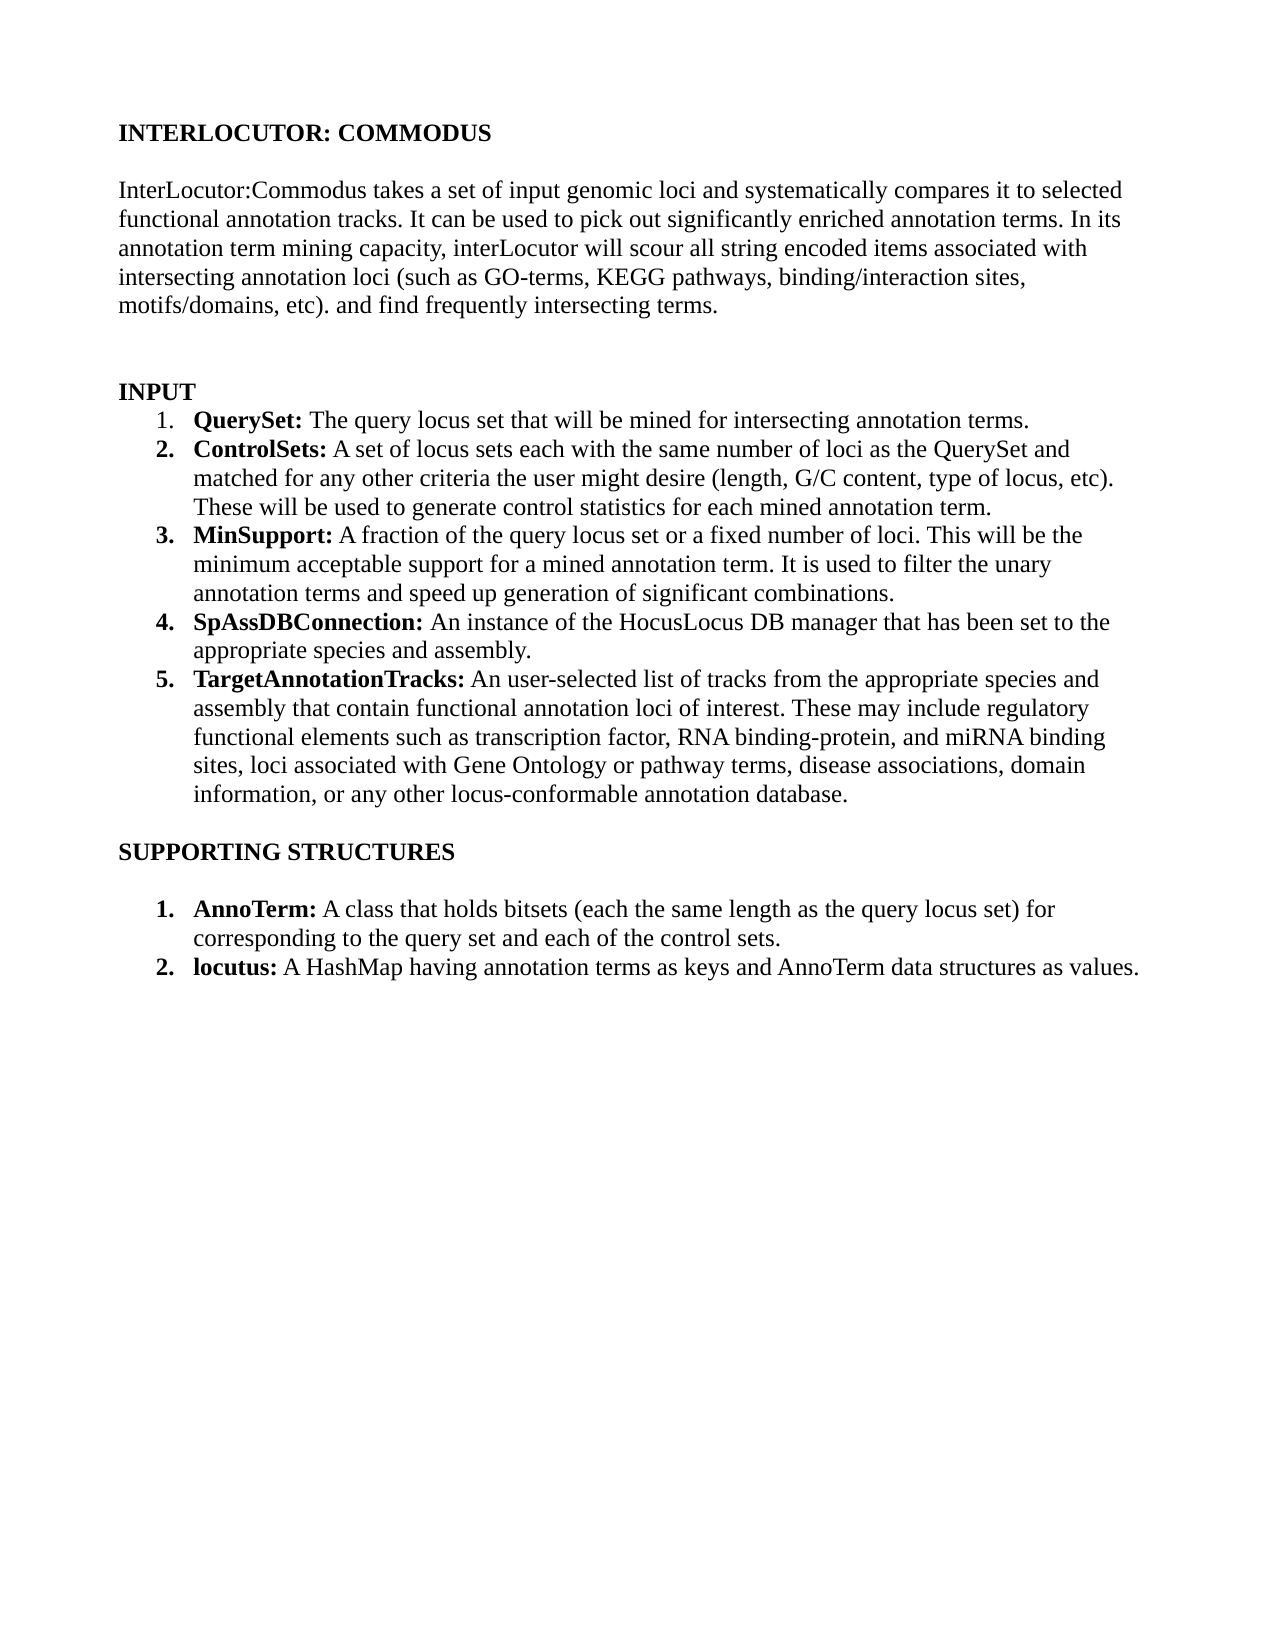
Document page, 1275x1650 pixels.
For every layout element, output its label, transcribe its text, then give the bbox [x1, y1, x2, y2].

text InterLocutor:Commodus takes a set of input genomic loci and systematically compares it to selected functional annotation tracks. It can be used to pick out significantly enriched annotation terms. In its annotation term mining capacity, interLocutor will scour all string encoded items associated with intersecting annotation loci (such as GO-terms, KEGG pathways, binding/interaction sites, motifs/domains, etc). and find frequently intersecting terms. [118, 176, 1157, 319]
list SpAssDBConnection: An instance of the HocusLocus DB manager that has been set to the appropriate species and assembly. [156, 607, 1157, 664]
list locutus: A HashMap having annotation terms as keys and AnnoTerm data structures as values. [156, 952, 1157, 981]
text INPUT [118, 377, 1157, 406]
list QuerySet: The query locus set that will be mined for intersecting annotation terms. [156, 406, 1157, 434]
text SUPPORTING STRUCTURES [118, 837, 1157, 866]
list ControlSets: A set of locus sets each with the same number of loci as the QuerySet and matched for any other criteria the user might desire (length, G/C content, type of locus, etc). These will be used to generate control statistics for each mined annotation term. [156, 434, 1157, 521]
list MinSupport: A fraction of the query locus set or a fixed number of loci. This will be the minimum acceptable support for a mined annotation term. It is used to filter the unary annotation terms and speed up generation of significant combinations. [156, 521, 1157, 607]
text INTERLOCUTOR: COMMODUS [118, 118, 1157, 147]
list AnnoTerm: A class that holds bitsets (each the same length as the query locus set) for corresponding to the query set and each of the control sets. [156, 894, 1157, 952]
list TargetAnnotationTracks: An user-selected list of tracks from the appropriate species and assembly that contain functional annotation loci of interest. These may include regulatory functional elements such as transcription factor, RNA binding-protein, and miRNA binding sites, loci associated with Gene Ontology or pathway terms, disease associations, domain information, or any other locus-conformable annotation database. [156, 664, 1157, 808]
